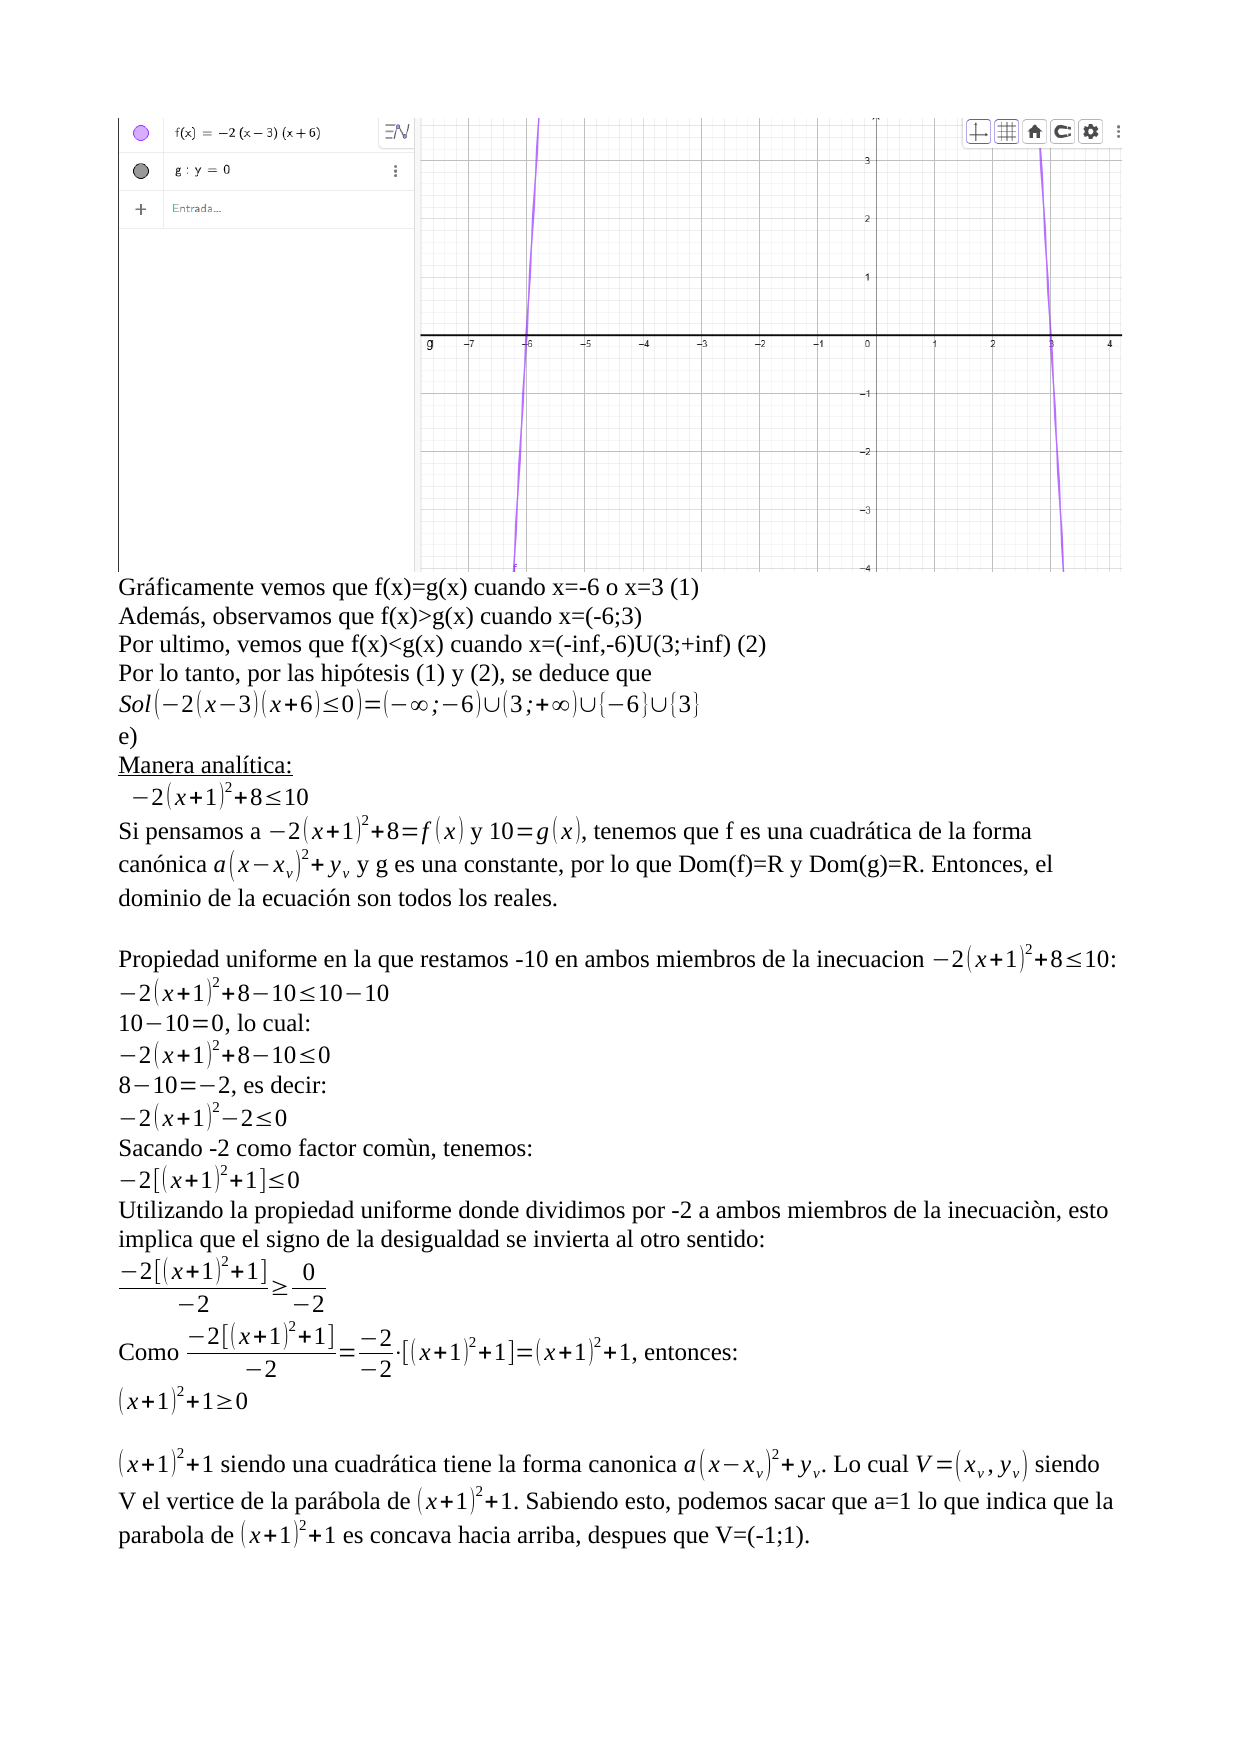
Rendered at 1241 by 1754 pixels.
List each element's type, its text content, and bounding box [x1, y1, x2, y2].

text Gráficamente vemos que f(x)=g(x) cuando x=-6 o x=3 (1) [118, 572, 1122, 601]
text Además, observamos que f(x)>g(x) cuando x=(-6;3) [118, 601, 1122, 629]
text , lo cual: [118, 1008, 1122, 1037]
text Por lo tanto, por las hipótesis (1) y (2), se deduce que [118, 658, 1122, 721]
picture [118, 118, 1123, 572]
text Sacando -2 como factor comùn, tenemos: [118, 1133, 1122, 1162]
text Por ultimo, vemos que f(x)<g(x) cuando x=(-inf,-6)U(3;+inf) (2) [118, 629, 1122, 658]
text siendo una cuadrática tiene la forma canonica . Lo cual siendo V el vertice de la parábola de . Sabiendo esto, podemos sacar que a=1 lo que indica que la parabola de es concava hacia arriba, despues que V=(-1;1). [118, 1445, 1122, 1550]
text Propiedad uniforme en la que restamos -10 en ambos miembros de la inecuacion : [118, 941, 1122, 974]
text Utilizando la propiedad uniforme donde dividimos por -2 a ambos miembros de la inecuaciòn, esto implica que el signo de la desigualdad se invierta al otro sentido: [118, 1195, 1122, 1253]
text e) [118, 721, 1122, 750]
text Como , entonces: [118, 1318, 1122, 1383]
text , es decir: [118, 1071, 1122, 1099]
text Si pensamos a y , tenemos que f es una cuadrática de la forma canónica y g es una constante, por lo que Dom(f)=R y Dom(g)=R. Entonces, el dominio de la ecuación son todos los reales. [118, 812, 1122, 912]
text Manera analítica: [118, 750, 1122, 779]
